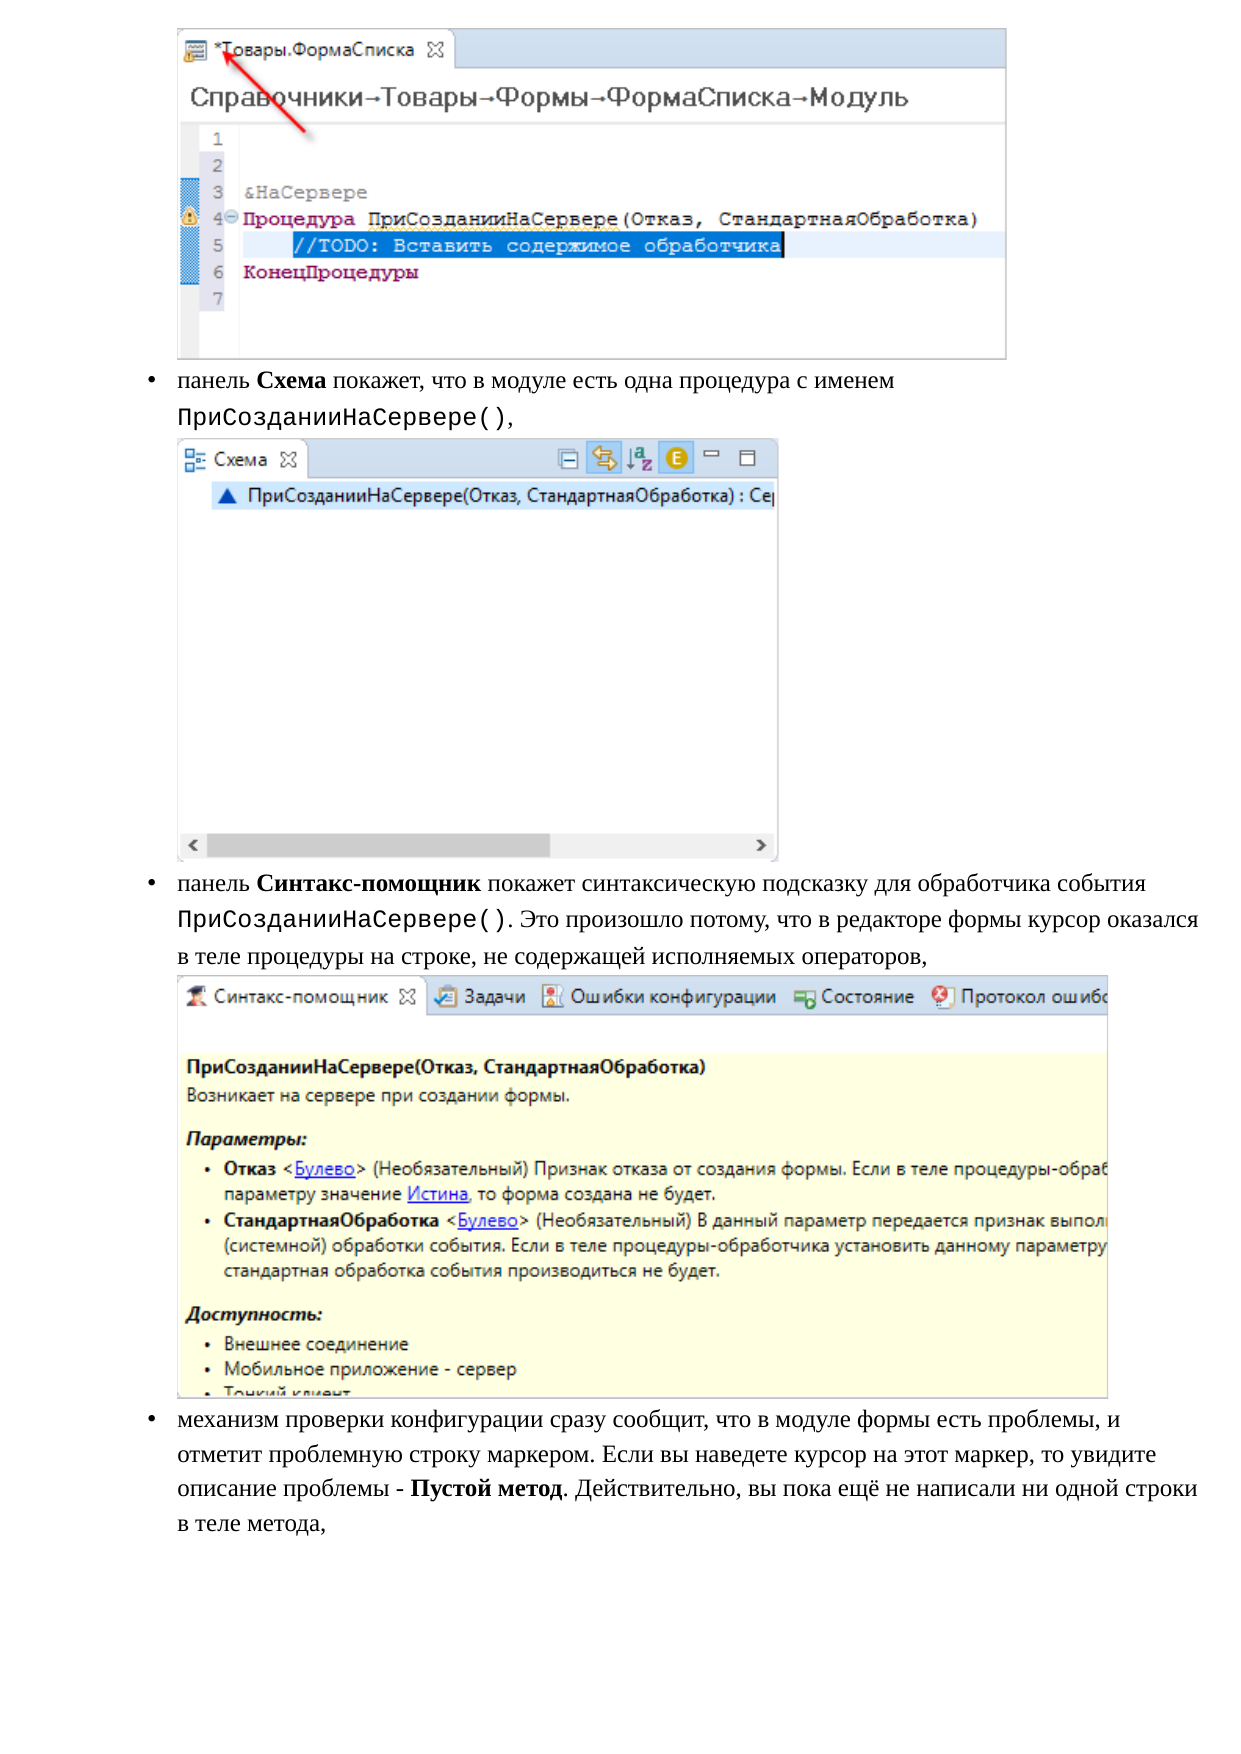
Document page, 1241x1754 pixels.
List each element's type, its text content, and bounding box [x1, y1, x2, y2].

list панель Схема покажет, что в модуле есть одна процедура с именем ПриСозданииНаСервере(), [147, 365, 1211, 432]
list панель Синтакс-помощник покажет синтаксическую подсказку для обработчика события ПриСозданииНаСервере(). Это произошло потому, что в редакторе формы курсор оказался в теле процедуры на строке, не содержащей исполняемых операторов, [147, 868, 1211, 970]
picture [177, 438, 779, 862]
picture [177, 28, 1007, 360]
picture [177, 975, 1109, 1399]
list механизм проверки конфигурации сразу сообщит, что в модуле формы есть проблемы, и отметит проблемную строку маркером. Если вы наведете курсор на этот маркер, то увидите описание проблемы - Пустой метод. Действительно, вы пока ещё не написали ни одной строки в теле метода, [147, 1404, 1211, 1537]
